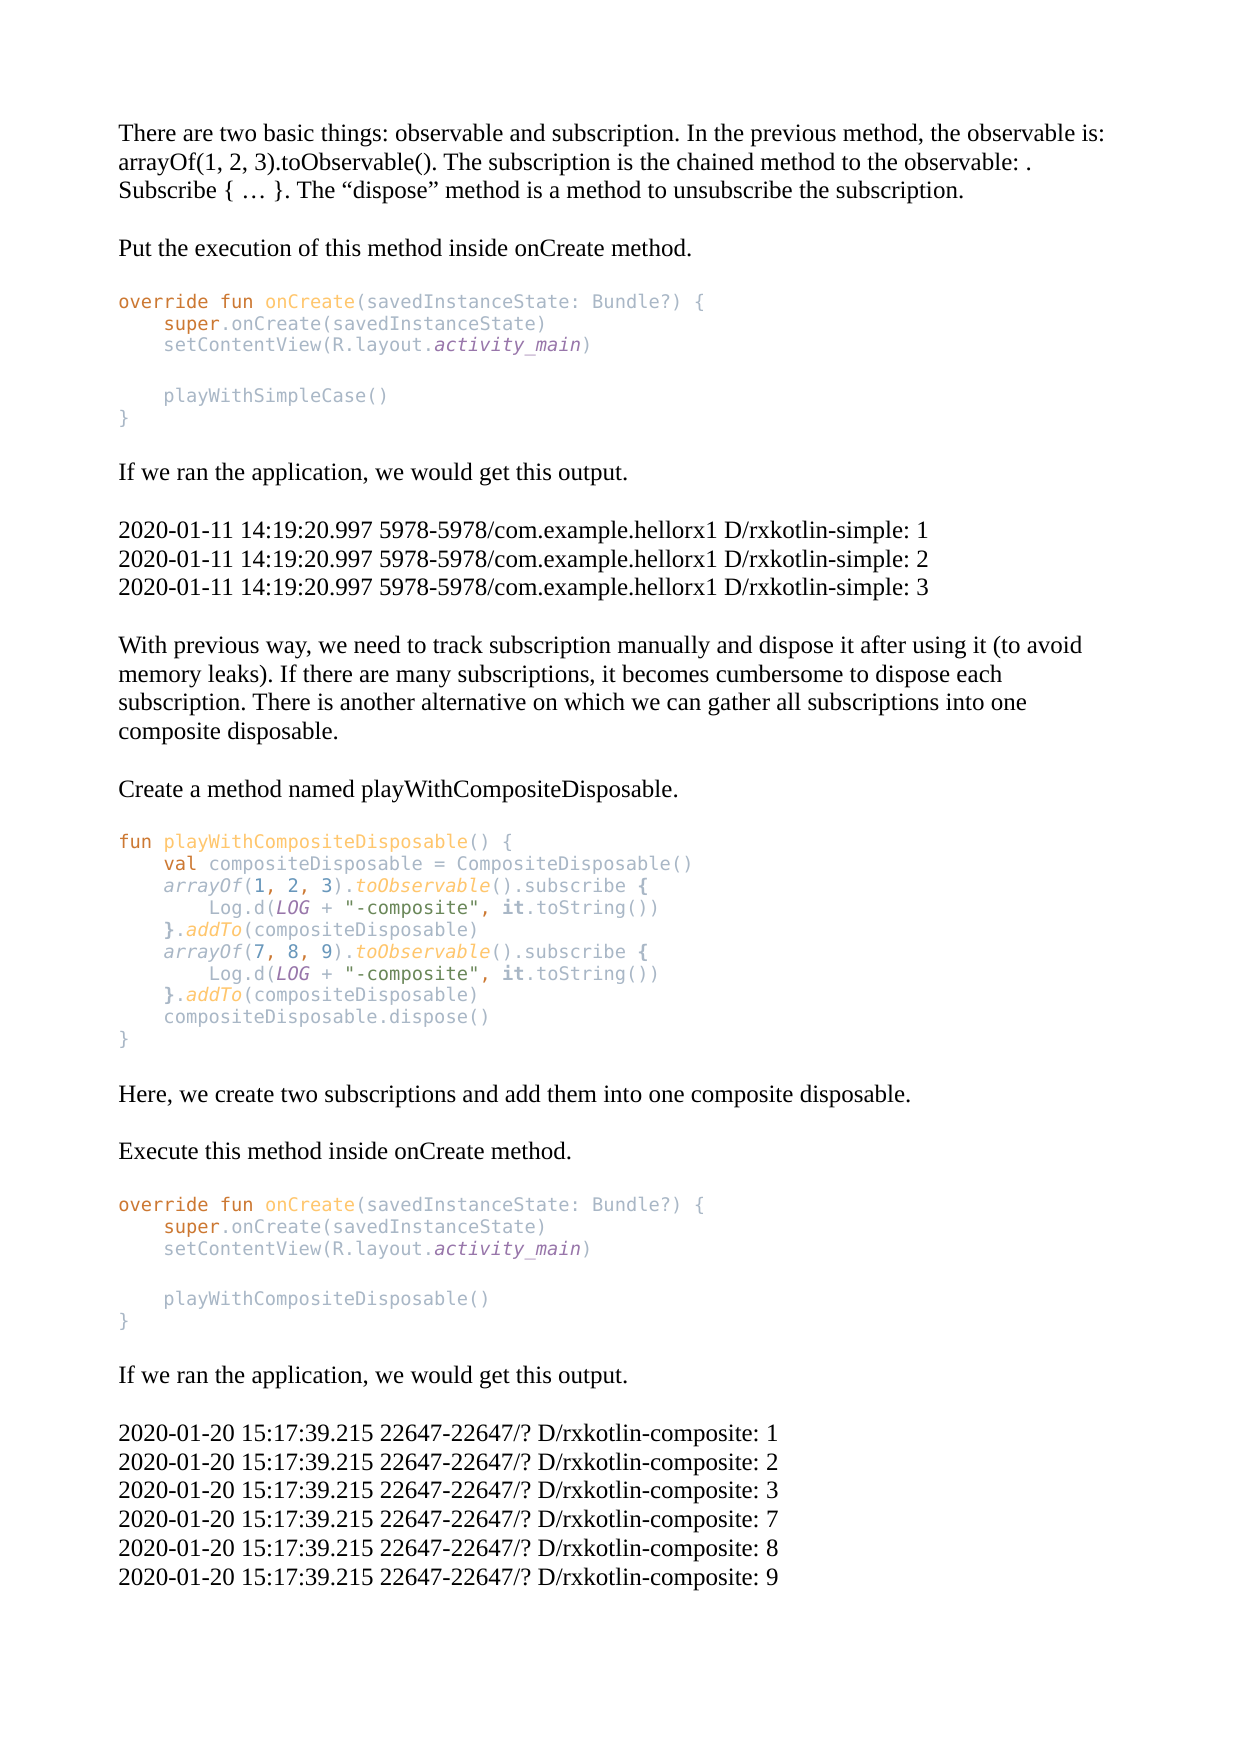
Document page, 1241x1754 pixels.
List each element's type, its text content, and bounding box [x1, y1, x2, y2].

text override fun onCreate(savedInstanceState: Bundle?) { super.onCreate(savedInstanceState) setContentView(R.layout.activity_main) playWithCompositeDisposable() } [118, 1194, 1122, 1332]
text There are two basic things: observable and subscription. In the previous method, the observable is: arrayOf(1, 2, 3).toObservable(). The subscription is the chained method to the observable: . Subscribe { … }. The “dispose” method is a method to unsubscribe the subscription. [118, 118, 1122, 204]
text 2020-01-11 14:19:20.997 5978-5978/com.example.hellorx1 D/rxkotlin-simple: 2 [118, 544, 1122, 572]
text override fun onCreate(savedInstanceState: Bundle?) { super.onCreate(savedInstanceState) setContentView(R.layout.activity_main) playWithSimpleCase() } [118, 291, 1122, 429]
text 2020-01-20 15:17:39.215 22647-22647/? D/rxkotlin-composite: 9 [118, 1562, 1122, 1591]
text 2020-01-20 15:17:39.215 22647-22647/? D/rxkotlin-composite: 7 [118, 1504, 1122, 1533]
text Put the execution of this method inside onCreate method. [118, 233, 1122, 262]
text 2020-01-20 15:17:39.215 22647-22647/? D/rxkotlin-composite: 1 [118, 1418, 1122, 1447]
text 2020-01-11 14:19:20.997 5978-5978/com.example.hellorx1 D/rxkotlin-simple: 1 [118, 515, 1122, 544]
text Execute this method inside onCreate method. [118, 1136, 1122, 1165]
text If we ran the application, we would get this output. [118, 1361, 1122, 1389]
text 2020-01-20 15:17:39.215 22647-22647/? D/rxkotlin-composite: 3 [118, 1476, 1122, 1504]
text With previous way, we need to track subscription manually and dispose it after using it (to avoid memory leaks). If there are many subscriptions, it becomes cumbersome to dispose each subscription. There is another alternative on which we can gather all subscriptions into one composite disposable. [118, 630, 1122, 745]
text Create a method named playWithCompositeDisposable. [118, 774, 1122, 802]
text 2020-01-20 15:17:39.215 22647-22647/? D/rxkotlin-composite: 2 [118, 1447, 1122, 1476]
text fun playWithCompositeDisposable() { val compositeDisposable = CompositeDisposable() arrayOf(1, 2, 3).toObservable().subscribe { Log.d(LOG + "-composite", it.toString()) }.addTo(compositeDisposable) arrayOf(7, 8, 9).toObservable().subscribe { Log.d(LOG + "-composite", it.toString()) }.addTo(compositeDisposable) compositeDisposable.dispose() } [118, 831, 1122, 1050]
text 2020-01-20 15:17:39.215 22647-22647/? D/rxkotlin-composite: 8 [118, 1533, 1122, 1562]
text If we ran the application, we would get this output. [118, 457, 1122, 486]
text 2020-01-11 14:19:20.997 5978-5978/com.example.hellorx1 D/rxkotlin-simple: 3 [118, 572, 1122, 601]
text Here, we create two subscriptions and add them into one composite disposable. [118, 1079, 1122, 1107]
